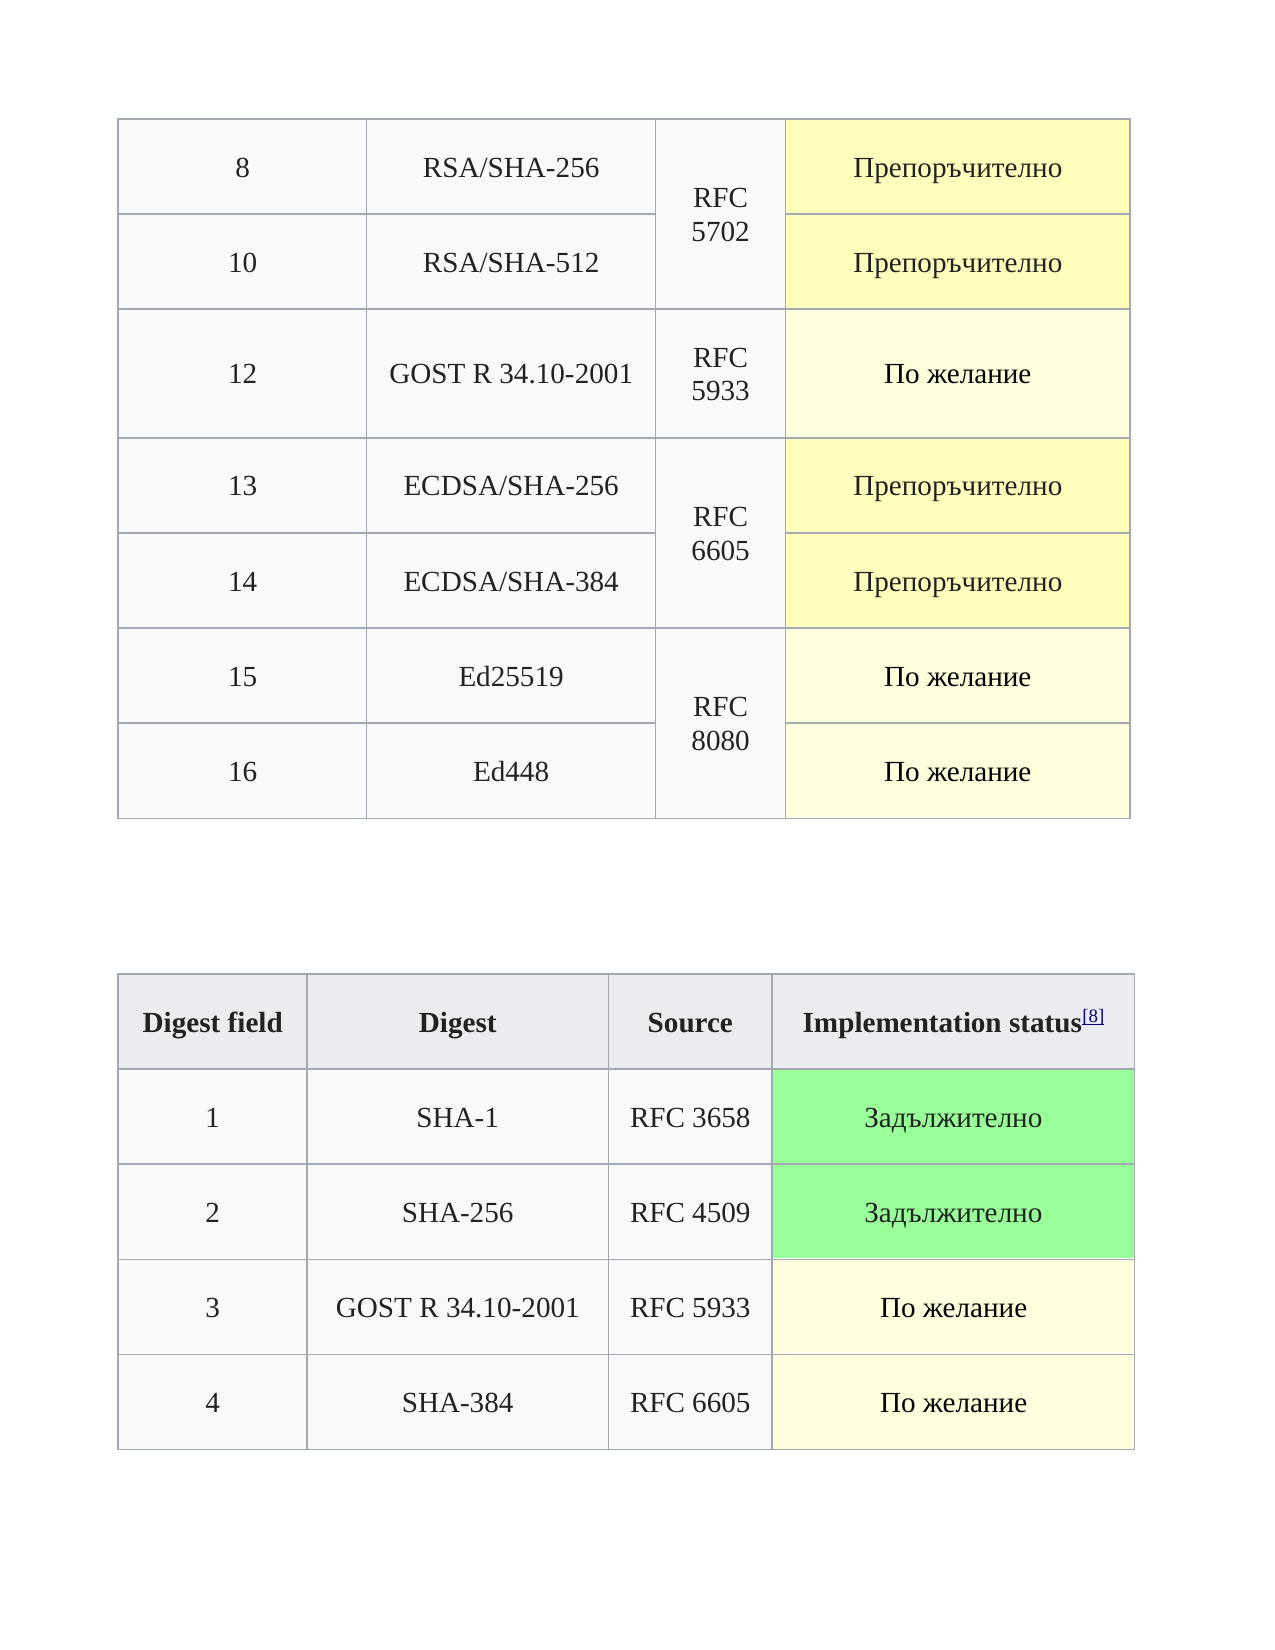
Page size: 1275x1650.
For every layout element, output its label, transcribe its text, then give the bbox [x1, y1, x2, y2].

table_cell По желание [786, 629, 1129, 722]
table_cell 10 [119, 215, 366, 308]
table_cell 8 [119, 120, 366, 213]
table_cell 12 [119, 310, 366, 437]
table_cell 3 [119, 1260, 306, 1353]
table_cell Препоръчително [786, 534, 1129, 627]
table_cell По желание [773, 1355, 1134, 1449]
table_cell Задължително [773, 1070, 1134, 1163]
table_cell RFC 5933 [656, 310, 785, 437]
table_cell Ed25519 [367, 629, 655, 722]
table_cell 1 [119, 1070, 306, 1163]
table_cell 2 [119, 1165, 306, 1258]
table_cell GOST R 34.10-2001 [367, 310, 655, 437]
table_cell SHA-384 [308, 1355, 608, 1449]
table_cell По желание [773, 1260, 1134, 1353]
table_cell SHA-256 [308, 1165, 608, 1258]
table_cell GOST R 34.10-2001 [308, 1260, 608, 1353]
table_cell 14 [119, 534, 366, 627]
table_cell RFC 4509 [609, 1165, 771, 1258]
table_cell Препоръчително [786, 439, 1129, 532]
table_cell RFC 6605 [656, 439, 785, 627]
table_cell RFC 3658 [609, 1070, 771, 1163]
table_cell RFC 8080 [656, 629, 785, 817]
table_cell ECDSA/SHA-384 [367, 534, 655, 627]
table_cell RFC 6605 [609, 1355, 771, 1449]
table_header Digest [308, 975, 608, 1068]
table_cell RSA/SHA-256 [367, 120, 655, 213]
table_cell SHA-1 [308, 1070, 608, 1163]
table_cell 4 [119, 1355, 306, 1449]
table_cell RFC 5933 [609, 1260, 771, 1353]
table_cell 16 [119, 724, 366, 817]
table_cell По желание [786, 724, 1129, 817]
table_cell Препоръчително [786, 120, 1129, 213]
table_header Source [609, 975, 771, 1068]
table_cell 15 [119, 629, 366, 722]
table_cell Ed448 [367, 724, 655, 817]
table_header Digest field [119, 975, 306, 1068]
table_cell RSA/SHA-512 [367, 215, 655, 308]
table_cell ECDSA/SHA-256 [367, 439, 655, 532]
table_header Implementation status[8] [773, 975, 1134, 1068]
table_cell 13 [119, 439, 366, 532]
table_cell Препоръчително [786, 215, 1129, 308]
table_cell Задължително [773, 1165, 1134, 1258]
table_cell По желание [786, 310, 1129, 437]
table_cell RFC 5702 [656, 120, 785, 308]
